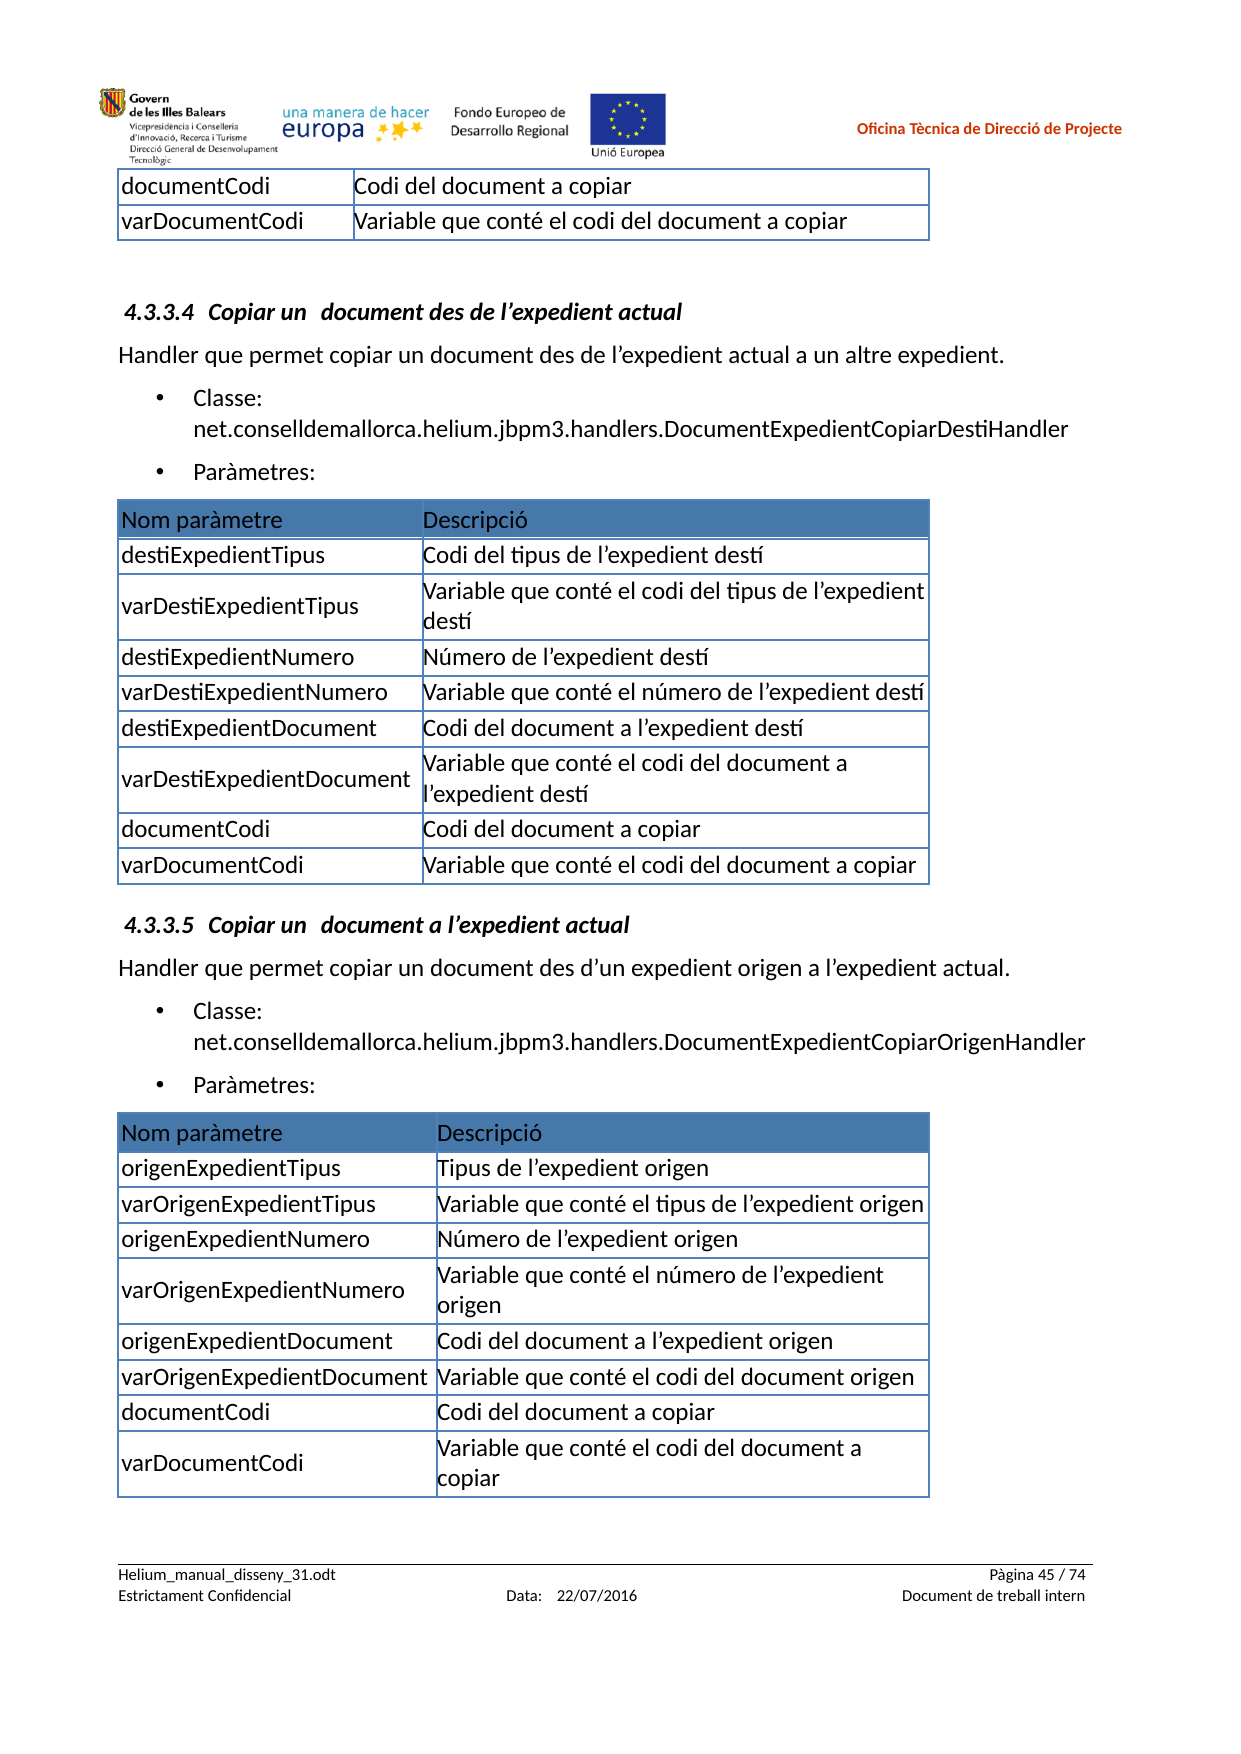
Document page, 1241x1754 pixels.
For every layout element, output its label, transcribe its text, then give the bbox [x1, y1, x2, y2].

table_cell documentCodi [119, 814, 422, 847]
list Classe: net.conselldemallorca.helium.jbpm3.handlers.DocumentExpedientCopiarDestiHandler [156, 382, 1122, 443]
table_cell Tipus de l’expedient origen [438, 1153, 928, 1186]
table_cell varOrigenExpedientNumero [119, 1259, 436, 1323]
list Paràmetres: [156, 456, 1122, 486]
list Paràmetres: [156, 1069, 1122, 1099]
table_cell varDocumentCodi [119, 849, 422, 883]
table_cell documentCodi [119, 170, 353, 203]
table_cell varDocumentCodi [119, 206, 353, 239]
table_cell varOrigenExpedientTipus [119, 1188, 436, 1222]
table_cell varDestiExpedientTipus [119, 575, 422, 639]
table_cell varDestiExpedientDocument [119, 748, 422, 812]
table_header Nom paràmetre [119, 501, 422, 537]
table_cell Número de l’expedient origen [438, 1224, 928, 1257]
table_cell Variable que conté el codi del document origen [438, 1361, 928, 1394]
table_cell origenExpedientDocument [119, 1325, 436, 1359]
picture [99, 87, 668, 166]
table_header Descripció [438, 1114, 928, 1151]
table_cell Codi del document a copiar [424, 814, 928, 847]
table_cell Codi del document a copiar [438, 1396, 928, 1430]
subtitle Copiar un document a l’expedient actual [118, 910, 1122, 940]
table_cell Variable que conté el codi del document a copiar [424, 849, 928, 883]
table_cell documentCodi [119, 1396, 436, 1430]
table_cell Número de l’expedient destí [424, 641, 928, 674]
table_cell Codi del document a l’expedient destí [424, 712, 928, 746]
text Handler que permet copiar un document des d’un expedient origen a l’expedient actual. [118, 952, 1122, 983]
table_cell destiExpedientNumero [119, 641, 422, 674]
table_header Descripció [424, 501, 928, 537]
table_cell origenExpedientTipus [119, 1153, 436, 1186]
table_cell destiExpedientTipus [119, 540, 422, 573]
table_cell Variable que conté el número de l’expedient origen [438, 1259, 928, 1323]
table_cell Variable que conté el codi del tipus de l’expedient destí [424, 575, 928, 639]
table_cell varDocumentCodi [119, 1432, 436, 1496]
table_cell Variable que conté el número de l’expedient destí [424, 677, 928, 710]
table_cell Codi del document a copiar [355, 170, 928, 203]
table_cell Codi del document a l’expedient origen [438, 1325, 928, 1359]
table_cell Variable que conté el tipus de l’expedient origen [438, 1188, 928, 1222]
table_cell Codi del tipus de l’expedient destí [424, 540, 928, 573]
table_cell origenExpedientNumero [119, 1224, 436, 1257]
text Handler que permet copiar un document des de l’expedient actual a un altre expedient. [118, 339, 1122, 370]
table_cell Variable que conté el codi del document a l’expedient destí [424, 748, 928, 812]
table_cell Variable que conté el codi del document a copiar [355, 206, 928, 239]
subtitle Copiar un document des de l’expedient actual [118, 297, 1122, 327]
list Classe: net.conselldemallorca.helium.jbpm3.handlers.DocumentExpedientCopiarOrigenHandler [156, 996, 1122, 1057]
table_cell varDestiExpedientNumero [119, 677, 422, 710]
table_cell varOrigenExpedientDocument [119, 1361, 436, 1394]
table_cell Variable que conté el codi del document a copiar [438, 1432, 928, 1496]
table_header Nom paràmetre [119, 1114, 436, 1151]
table_cell destiExpedientDocument [119, 712, 422, 746]
